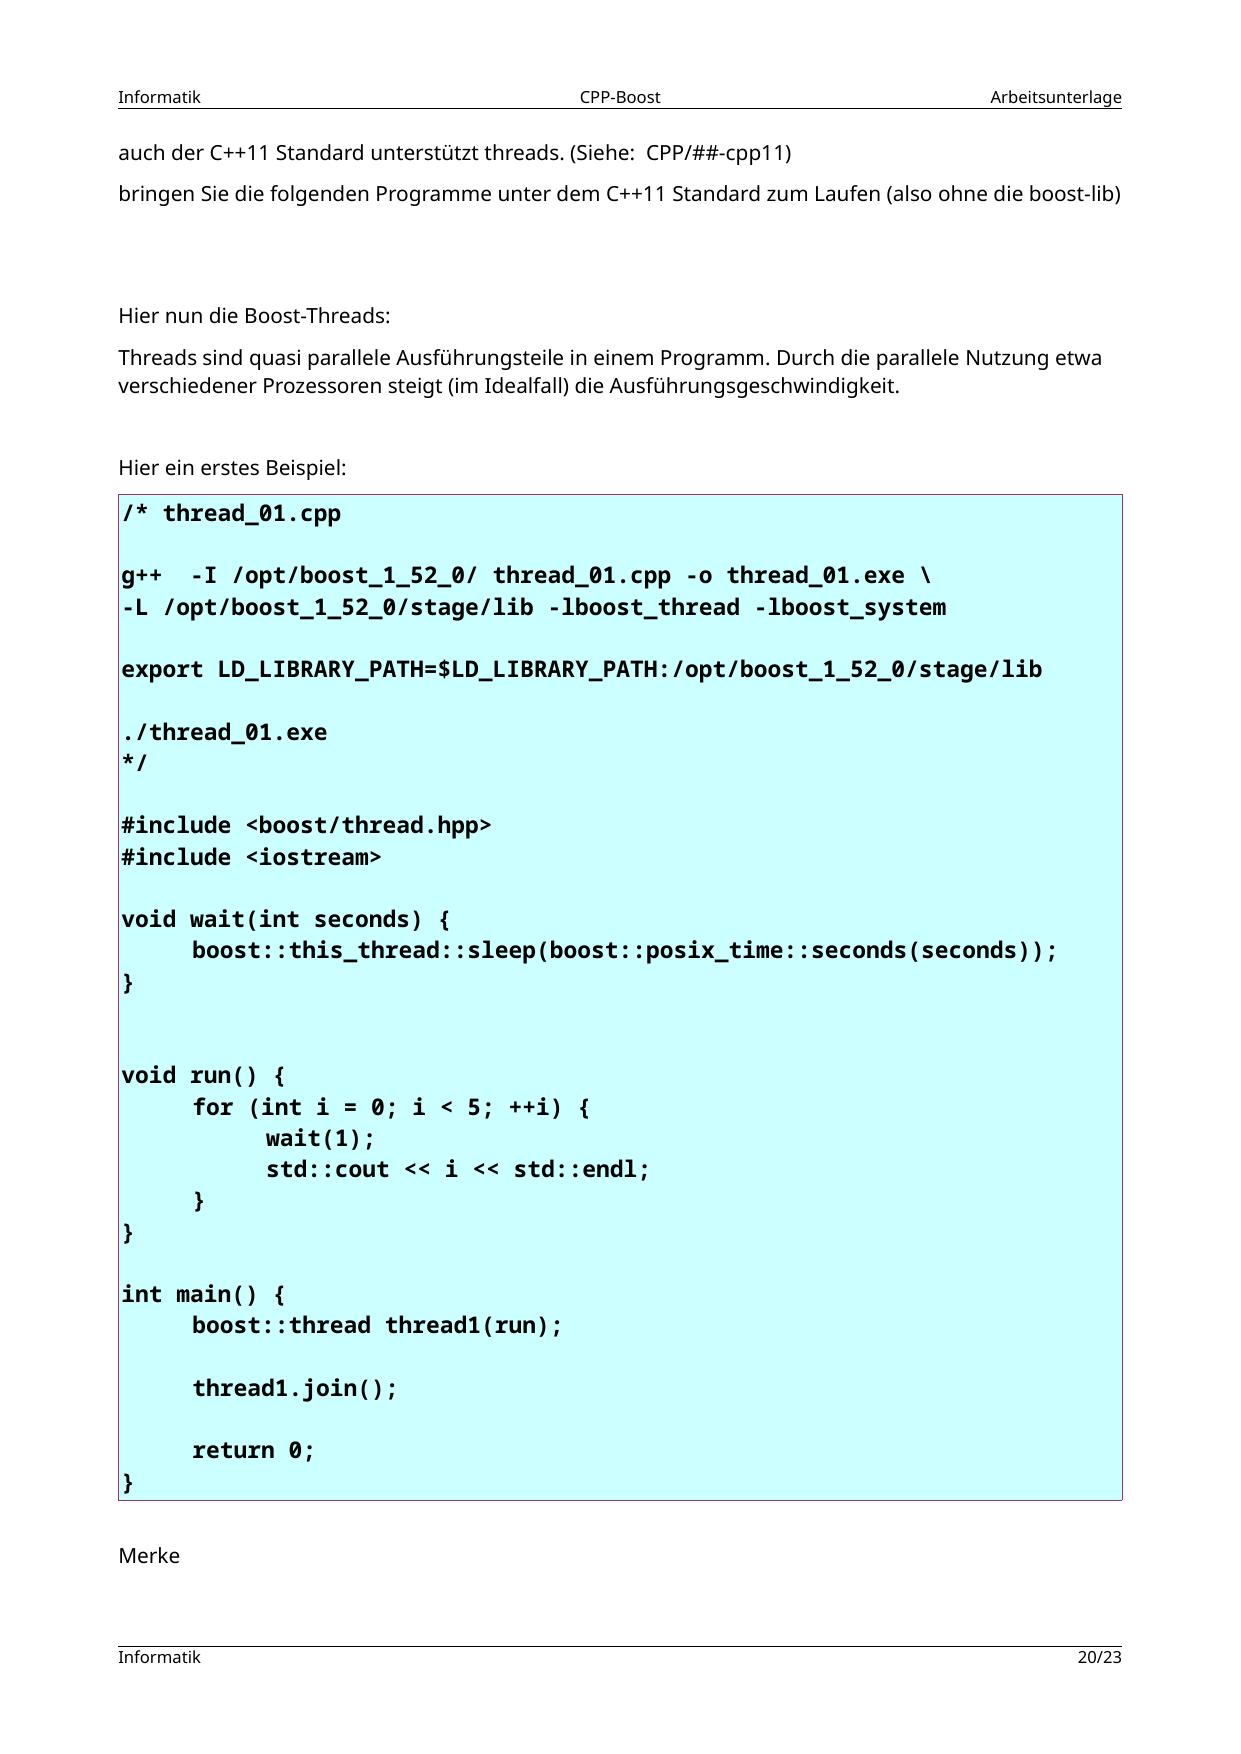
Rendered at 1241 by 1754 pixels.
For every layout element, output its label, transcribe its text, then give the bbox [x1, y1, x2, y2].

text boost::thread thread1(run); [119, 1306, 1122, 1338]
text void run() { [119, 1056, 1122, 1088]
text } [119, 1213, 1122, 1244]
text } [119, 963, 1122, 994]
text export LD_LIBRARY_PATH=$LD_LIBRARY_PATH:/opt/boost_1_52_0/stage/lib [119, 650, 1122, 681]
text -L /opt/boost_1_52_0/stage/lib -lboost_thread -lboost_system [119, 588, 1122, 619]
text } [119, 1463, 1122, 1500]
text bringen Sie die folgenden Programme unter dem C++11 Standard zum Laufen (also ohne die boost-lib) [118, 179, 1122, 207]
text thread1.join(); [119, 1369, 1122, 1400]
text void wait(int seconds) { [119, 900, 1122, 931]
text int main() { [119, 1275, 1122, 1306]
text Threads sind quasi parallele Ausführungsteile in einem Programm. Durch die parallele Nutzung etwa verschiedener Prozessoren steigt (im Idealfall) die Ausführungsgeschwindigkeit. [118, 343, 1122, 399]
text Hier nun die Boost-Threads: [118, 302, 1122, 330]
text g++ -I /opt/boost_1_52_0/ thread_01.cpp -o thread_01.exe \ [119, 556, 1122, 588]
text for (int i = 0; i < 5; ++i) { [119, 1088, 1122, 1119]
text Hier ein erstes Beispiel: [118, 453, 1122, 481]
text boost::this_thread::sleep(boost::posix_time::seconds(seconds)); [119, 931, 1122, 963]
text } [119, 1181, 1122, 1213]
text /* thread_01.cpp [119, 495, 1122, 525]
text std::cout << i << std::endl; [119, 1150, 1122, 1181]
text ./thread_01.exe [119, 713, 1122, 744]
text #include <iostream> [119, 838, 1122, 869]
text Merke [118, 1541, 1122, 1569]
text auch der C++11 Standard unterstützt threads. (Siehe: CPP/##-cpp11) [118, 138, 1122, 166]
text return 0; [119, 1431, 1122, 1463]
text #include <boost/thread.hpp> [119, 806, 1122, 838]
text wait(1); [119, 1119, 1122, 1150]
text */ [119, 744, 1122, 775]
